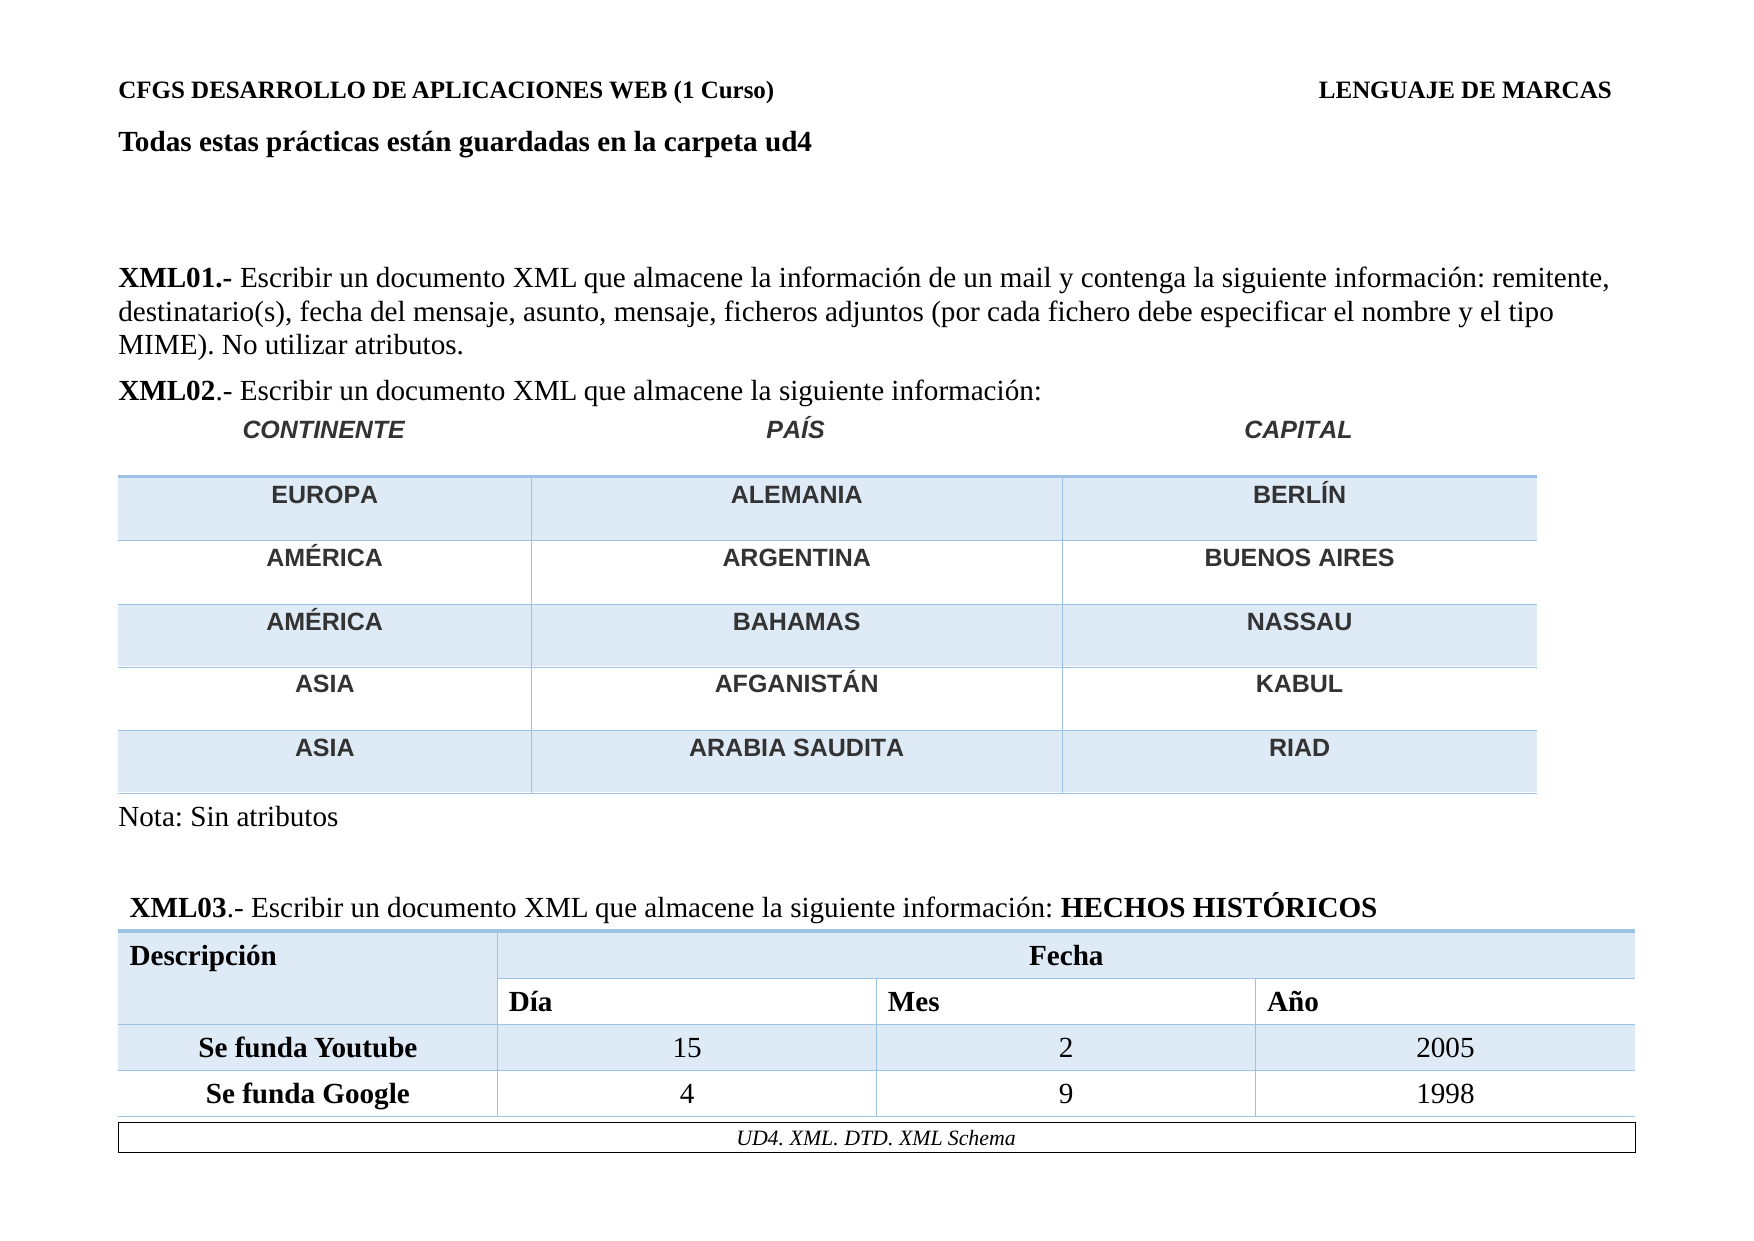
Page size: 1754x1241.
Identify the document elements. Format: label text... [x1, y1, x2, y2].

table_cell EUROPA [118, 478, 531, 540]
table_header PAÍS [531, 412, 1062, 475]
table_cell BERLÍN [1063, 478, 1537, 540]
table_cell Año [1256, 979, 1635, 1024]
table_cell ASIA [118, 668, 531, 729]
text Todas estas prácticas están guardadas en la carpeta ud4 [118, 124, 1636, 158]
table_cell Se funda Youtube [118, 1025, 497, 1070]
table_cell ARGENTINA [532, 541, 1062, 603]
table_cell 2005 [1256, 1025, 1635, 1070]
table_cell Descripción [118, 933, 497, 1024]
table_cell Se funda Google [118, 1071, 497, 1116]
table_cell ASIA [118, 731, 531, 792]
table_cell Mes [877, 979, 1255, 1024]
table_cell AMÉRICA [118, 541, 531, 603]
table_cell 15 [498, 1025, 876, 1070]
table_header CONTINENTE [118, 412, 531, 475]
table_cell Fecha [498, 933, 1635, 978]
text Nota: Sin atributos [118, 799, 1636, 832]
table_header XML03.- Escribir un documento XML que almacene la siguiente información: HECHOS HISTÓRICOS [118, 884, 1635, 929]
table_cell RIAD [1063, 731, 1537, 792]
table_cell AFGANISTÁN [532, 668, 1062, 729]
text XML01.- Escribir un documento XML que almacene la información de un mail y contenga la siguiente información: remitente, destinatario(s), fecha del mensaje, asunto, mensaje, ficheros adjuntos (por cada fichero debe especificar el nombre y el tipo MIME). No utilizar atributos. [118, 260, 1636, 361]
table_cell BAHAMAS [532, 605, 1062, 666]
table_cell 9 [877, 1071, 1255, 1116]
table_cell 4 [498, 1071, 876, 1116]
table_cell 1998 [1256, 1071, 1635, 1116]
table_cell BUENOS AIRES [1063, 541, 1537, 603]
table_cell alemania [532, 478, 1062, 540]
table_cell Día [498, 979, 876, 1024]
table_header CAPITAL [1062, 412, 1537, 475]
table_cell NASSAU [1063, 605, 1537, 666]
table_cell AMÉRICA [118, 605, 531, 666]
table_cell KABUL [1063, 668, 1537, 729]
text XML02.- Escribir un documento XML que almacene la siguiente información: [118, 373, 1636, 406]
table_cell ARABIA SAUDITA [532, 731, 1062, 792]
table_cell 2 [877, 1025, 1255, 1070]
